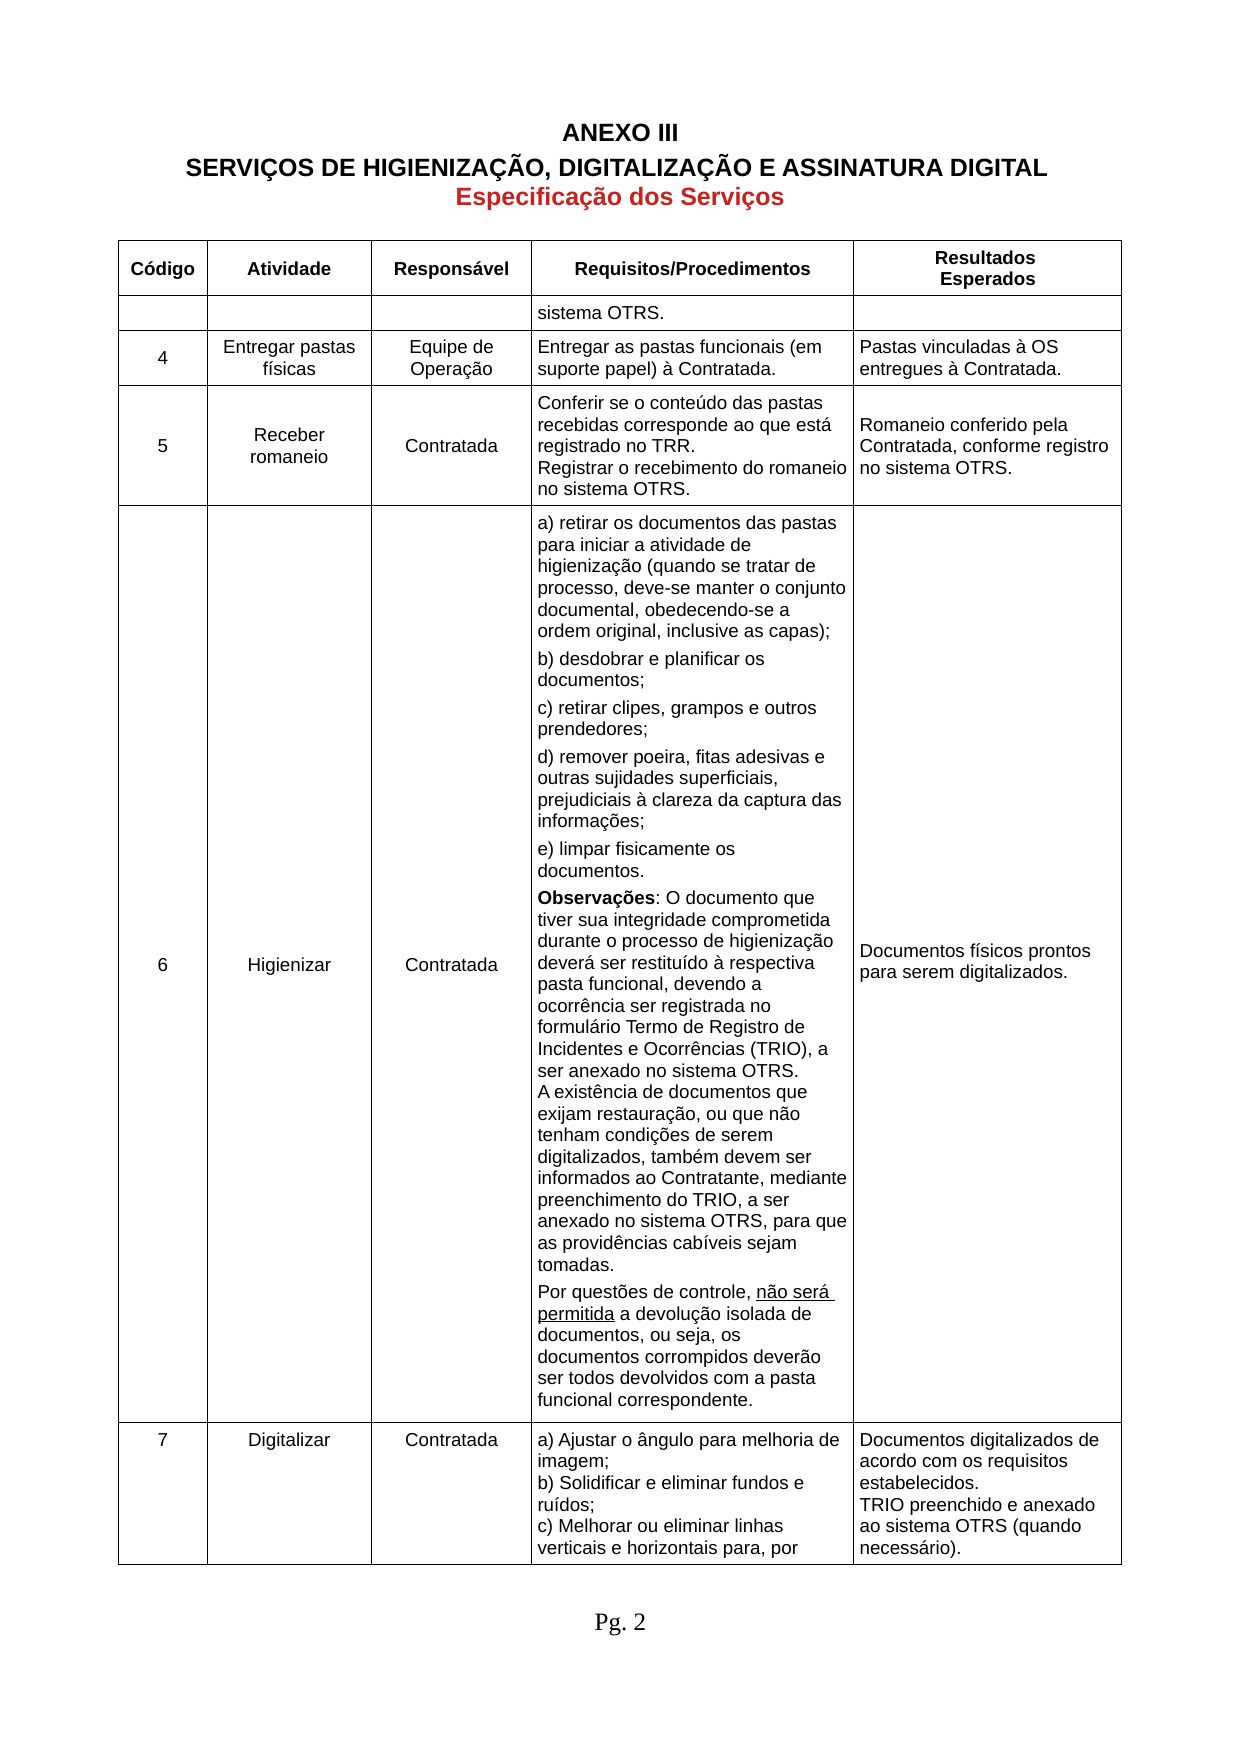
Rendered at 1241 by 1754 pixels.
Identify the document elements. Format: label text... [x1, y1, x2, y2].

table_cell 6 [119, 506, 207, 1422]
table_header Atividade [208, 241, 371, 295]
table_header Responsável [372, 241, 531, 295]
table_header Código [119, 241, 207, 295]
table_cell [119, 296, 207, 329]
table_cell Digitalizar [208, 1423, 371, 1564]
table_cell Higienizar [208, 506, 371, 1422]
table_cell Contratada [372, 1423, 531, 1564]
table_cell [208, 296, 371, 329]
table_cell Entregar as pastas funcionais (em suporte papel) à Contratada. [532, 331, 853, 385]
table_cell Equipe de Operação [372, 331, 531, 385]
table_cell 4 [119, 331, 207, 385]
table_cell a) retirar os documentos das pastas para iniciar a atividade de higienização (quando se tratar de processo, deve-se manter o conjunto documental, obedecendo-se a ordem original, inclusive as capas); b) desdobrar e planificar os documentos; c) retirar clipes, grampos e outros prendedores; d) remover poeira, fitas adesivas e outras sujidades superficiais, prejudiciais à clareza da captura das informações; e) limpar fisicamente os documentos. Observações: O documento que tiver sua integridade comprometida durante o processo de higienização deverá ser restituído à respectiva pasta funcional, devendo a ocorrência ser registrada no formulário Termo de Registro de Incidentes e Ocorrências (TRIO), a ser anexado no sistema OTRS. A existência de documentos que exijam restauração, ou que não tenham condições de serem digitalizados, também devem ser informados ao Contratante, mediante preenchimento do TRIO, a ser anexado no sistema OTRS, para que as providências cabíveis sejam tomadas. Por questões de controle, não será permitida a devolução isolada de documentos, ou seja, os documentos corrompidos deverão ser todos devolvidos com a pasta funcional correspondente. [532, 506, 853, 1422]
table_header Resultados Esperados [854, 241, 1121, 295]
table_cell Entregar pastas físicas [208, 331, 371, 385]
table_cell Contratada [372, 386, 531, 505]
table_cell [372, 296, 531, 329]
table_cell Documentos físicos prontos para serem digitalizados. [854, 506, 1121, 1422]
table_cell Pastas vinculadas à OS entregues à Contratada. [854, 331, 1121, 385]
table_cell Romaneio conferido pela Contratada, conforme registro no sistema OTRS. [854, 386, 1121, 505]
table_cell sistema OTRS. [532, 296, 853, 329]
table_cell 5 [119, 386, 207, 505]
table_cell Documentos digitalizados de acordo com os requisitos estabelecidos. TRIO preenchido e anexado ao sistema OTRS (quando necessário). [854, 1423, 1121, 1564]
table_cell 7 [119, 1423, 207, 1564]
table_cell a) Ajustar o ângulo para melhoria de imagem; b) Solidificar e eliminar fundos e ruídos; c) Melhorar ou eliminar linhas verticais e horizontais para, por [532, 1423, 853, 1564]
table_cell [854, 296, 1121, 329]
table_cell Contratada [372, 506, 531, 1422]
table_cell Receber romaneio [208, 386, 371, 505]
table_cell Conferir se o conteúdo das pastas recebidas corresponde ao que está registrado no TRR. Registrar o recebimento do romaneio no sistema OTRS. [532, 386, 853, 505]
table_header Requisitos/Procedimentos [532, 241, 853, 295]
